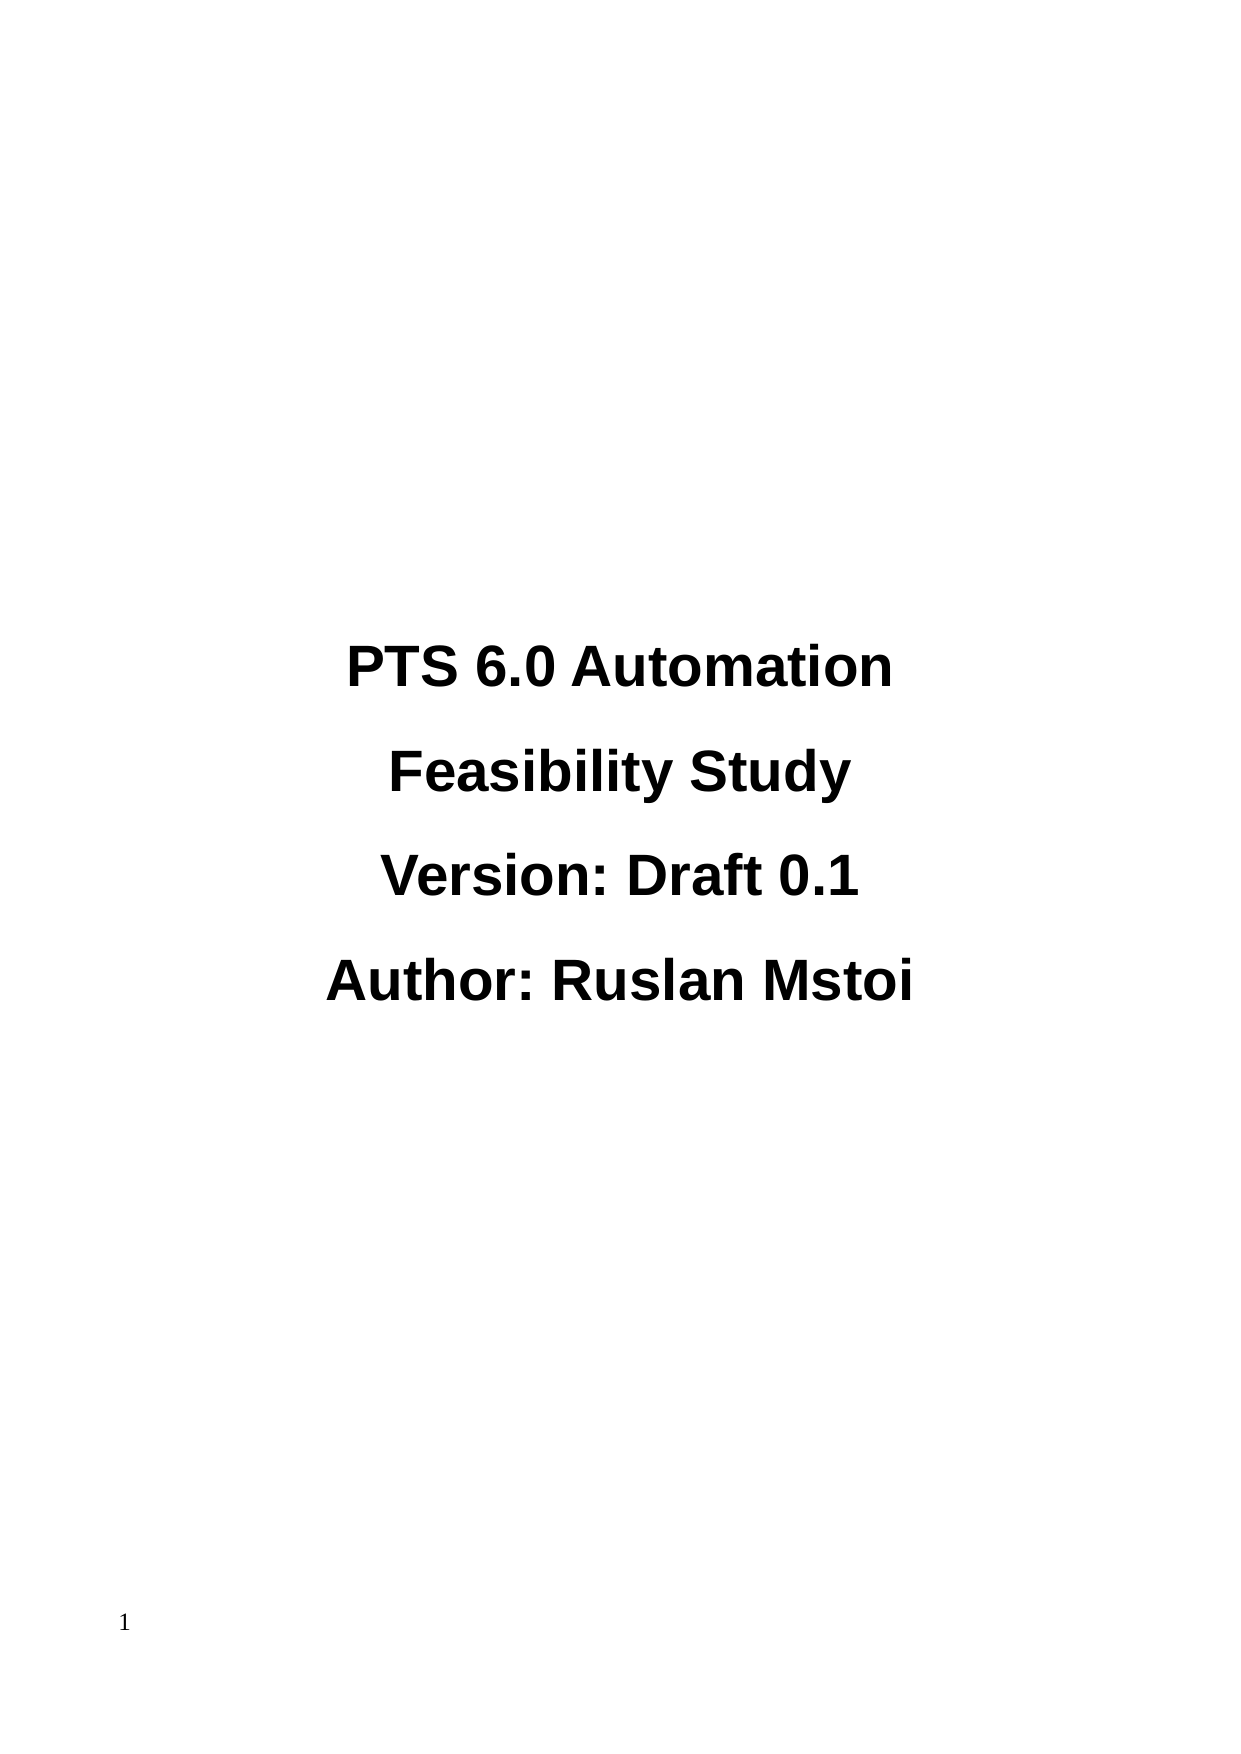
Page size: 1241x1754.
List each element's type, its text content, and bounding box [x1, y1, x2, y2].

title Author: Ruslan Mstoi [118, 946, 1122, 1013]
title Version: Draft 0.1 [118, 841, 1122, 908]
title Feasibility Study [118, 736, 1122, 803]
title PTS 6.0 Automation [118, 632, 1122, 699]
